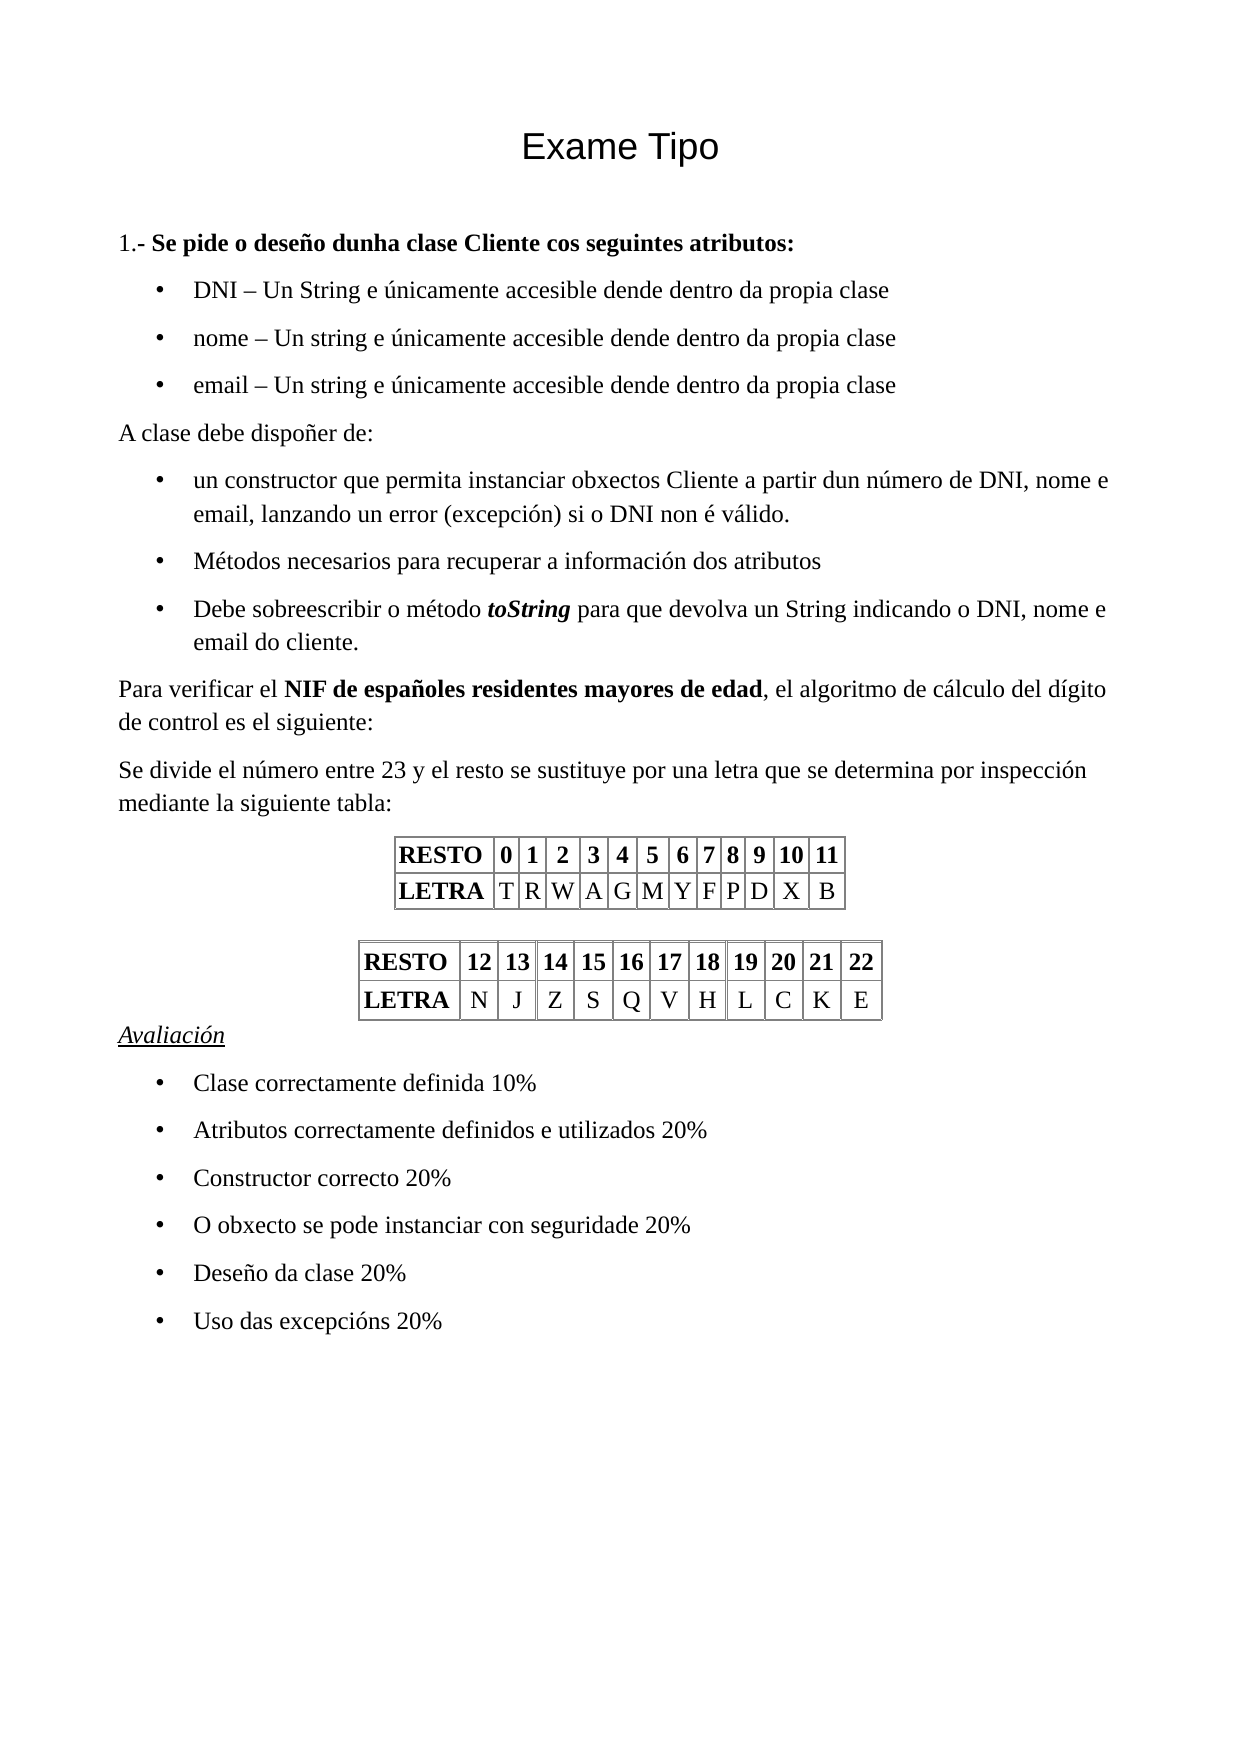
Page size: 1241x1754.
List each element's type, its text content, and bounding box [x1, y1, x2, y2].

table_header 14 [538, 943, 573, 980]
table_cell A [581, 874, 607, 908]
table_cell P [722, 874, 744, 908]
list Métodos necesarios para recuperar a información dos atributos [156, 546, 1122, 575]
table_header 2 [547, 838, 579, 872]
table_header 6 [670, 838, 696, 872]
table_header 15 [575, 943, 612, 980]
table_cell LETRA [396, 874, 493, 908]
list Uso das excepcións 20% [156, 1306, 1122, 1334]
table_cell F [698, 874, 720, 908]
table_header 18 [690, 943, 725, 980]
subtitle Exame Tipo [118, 124, 1122, 167]
list nome – Un string e únicamente accesible dende dentro da propia clase [156, 323, 1122, 352]
table_cell E [842, 981, 881, 1018]
table_header 21 [804, 943, 840, 980]
table_cell H [690, 981, 725, 1018]
table_cell X [775, 874, 808, 908]
table_cell M [638, 874, 668, 908]
table_header 22 [842, 943, 881, 980]
table_header RESTO [360, 943, 459, 980]
table_header 4 [609, 838, 636, 872]
table_cell G [609, 874, 636, 908]
table_cell V [651, 981, 688, 1018]
table_cell R [520, 874, 545, 908]
table_header 5 [638, 838, 668, 872]
table_cell W [547, 874, 579, 908]
table_header 1 [520, 838, 545, 872]
table_header 7 [698, 838, 720, 872]
table_header 0 [495, 838, 518, 872]
text Se divide el número entre 23 y el resto se sustituye por una letra que se determina por inspección mediante la siguiente tabla: [118, 755, 1122, 817]
text 1.- Se pide o deseño dunha clase Cliente cos seguintes atributos: [118, 228, 1122, 256]
table_header 9 [746, 838, 773, 872]
table_cell C [766, 981, 802, 1018]
table_cell S [575, 981, 612, 1018]
table_header 16 [614, 943, 649, 980]
table_header 11 [810, 838, 844, 872]
list un constructor que permita instanciar obxectos Cliente a partir dun número de DNI, nome e email, lanzando un error (excepción) si o DNI non é válido. [156, 466, 1122, 527]
list DNI – Un String e únicamente accesible dende dentro da propia clase [156, 275, 1122, 304]
table_cell D [746, 874, 773, 908]
list Debe sobreescribir o método toString para que devolva un String indicando o DNI, nome e email do cliente. [156, 594, 1122, 656]
table_header 13 [499, 943, 535, 980]
table_cell Q [614, 981, 649, 1018]
table_header 17 [651, 943, 688, 980]
list Clase correctamente definida 10% [156, 1068, 1122, 1096]
table_header 3 [581, 838, 607, 872]
table_cell B [810, 874, 844, 908]
text Avaliación [118, 1020, 1122, 1049]
text A clase debe dispoñer de: [118, 418, 1122, 447]
table_cell K [804, 981, 840, 1018]
list O obxecto se pode instanciar con seguridade 20% [156, 1211, 1122, 1239]
table_cell LETRA [360, 981, 459, 1018]
text Para verificar el NIF de españoles residentes mayores de edad, el algoritmo de cálculo del dígito de control es el siguiente: [118, 674, 1122, 736]
table_cell N [461, 981, 497, 1018]
table_header 19 [728, 943, 764, 980]
table_header 12 [461, 943, 497, 980]
table_cell Y [670, 874, 696, 908]
table_header 8 [722, 838, 744, 872]
table_header RESTO [396, 838, 493, 872]
table_cell J [499, 981, 535, 1018]
list email – Un string e únicamente accesible dende dentro da propia clase [156, 370, 1122, 399]
list Atributos correctamente definidos e utilizados 20% [156, 1115, 1122, 1144]
list Constructor correcto 20% [156, 1163, 1122, 1192]
table_header 20 [766, 943, 802, 980]
table_cell L [728, 981, 764, 1018]
table_header 10 [775, 838, 808, 872]
table_cell T [495, 874, 518, 908]
list Deseño da clase 20% [156, 1258, 1122, 1287]
table_cell Z [538, 981, 573, 1018]
